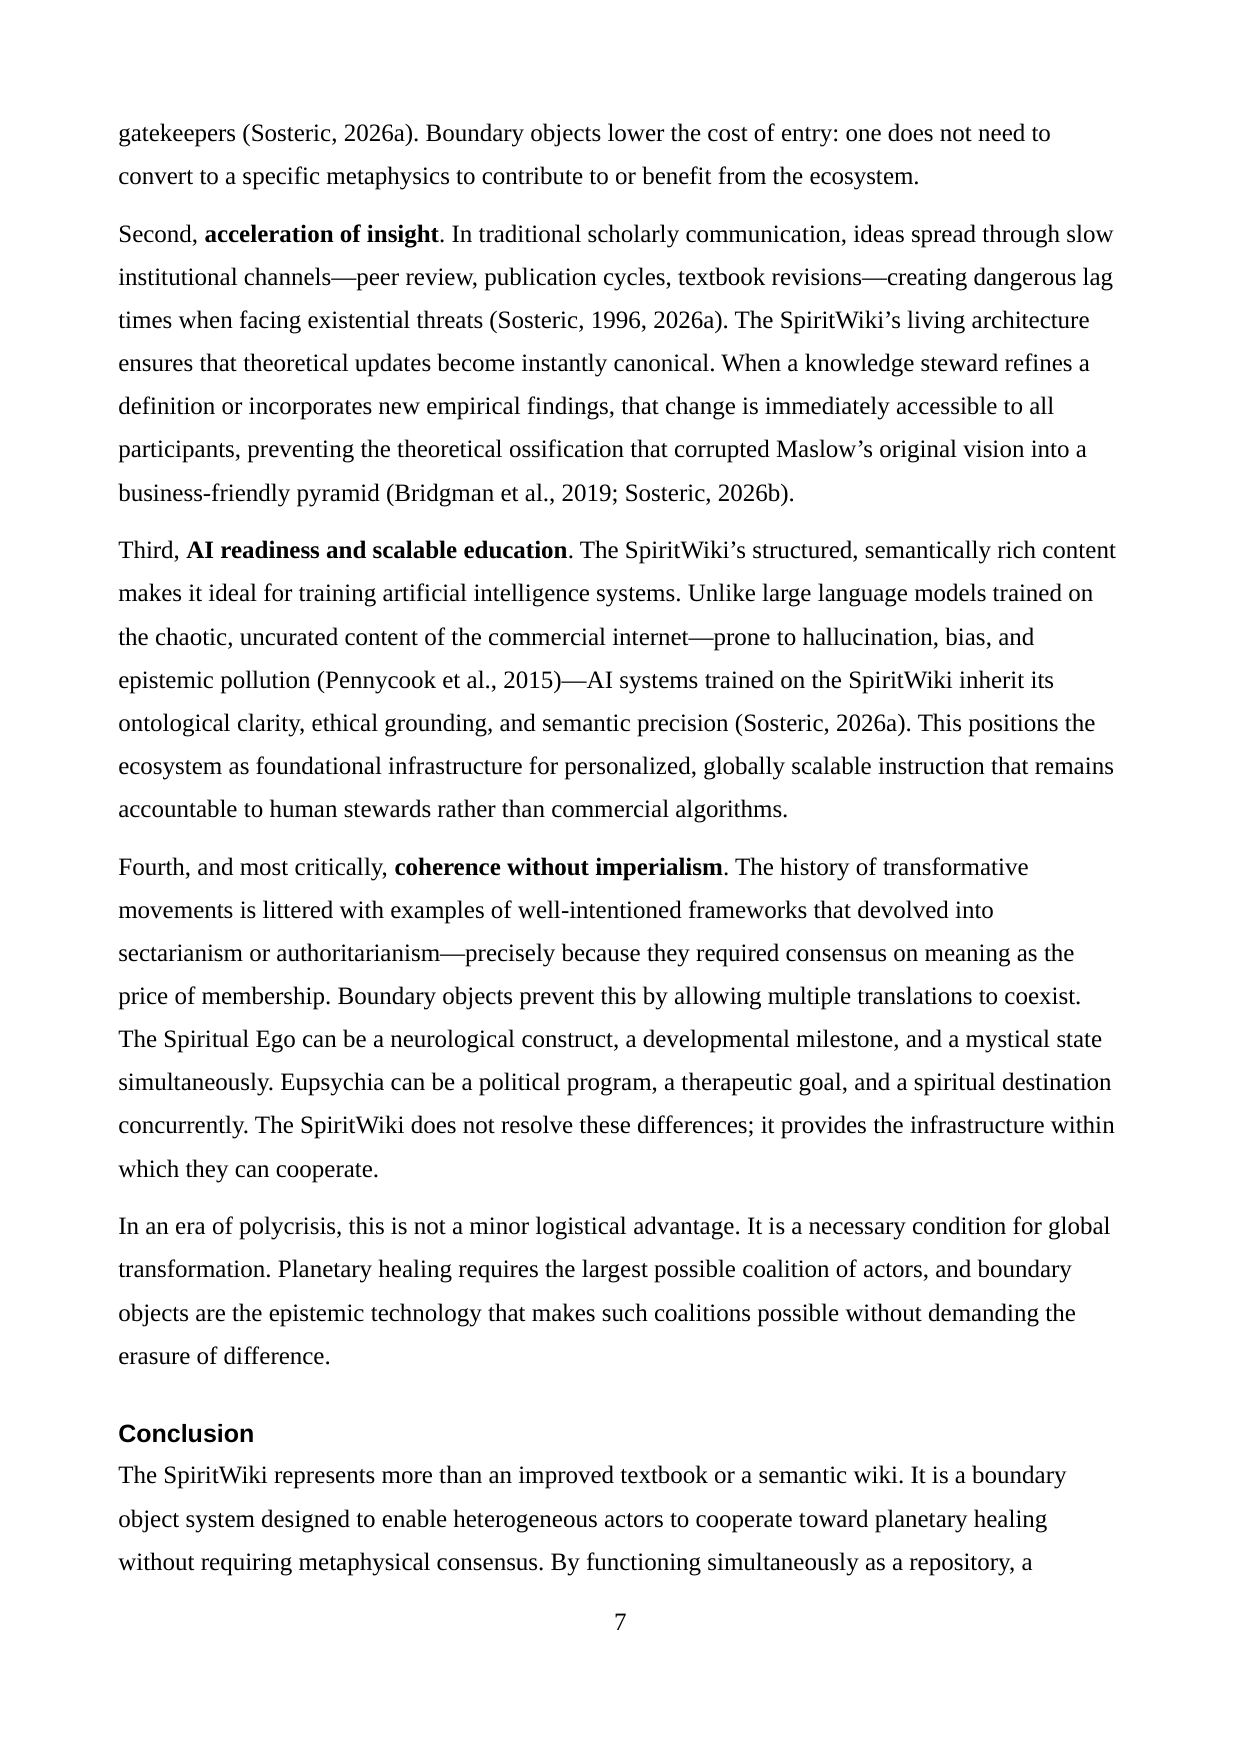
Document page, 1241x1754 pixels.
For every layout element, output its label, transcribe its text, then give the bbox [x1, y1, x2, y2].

text Second, acceleration of insight. In traditional scholarly communication, ideas spread through slow institutional channels—peer review, publication cycles, textbook revisions—creating dangerous lag times when facing existential threats (Sosteric, 1996, 2026a). The SpiritWiki’s living architecture ensures that theoretical updates become instantly canonical. When a knowledge steward refines a definition or incorporates new empirical findings, that change is immediately accessible to all participants, preventing the theoretical ossification that corrupted Maslow’s original vision into a business-friendly pyramid (Bridgman et al., 2019; Sosteric, 2026b). [118, 219, 1122, 506]
text The SpiritWiki represents more than an improved textbook or a semantic wiki. It is a boundary object system designed to enable heterogeneous actors to cooperate toward planetary healing without requiring metaphysical consensus. By functioning simultaneously as a repository, a [118, 1461, 1122, 1576]
text In an era of polycrisis, this is not a minor logistical advantage. It is a necessary condition for global transformation. Planetary healing requires the largest possible coalition of actors, and boundary objects are the epistemic technology that makes such coalitions possible without demanding the erasure of difference. [118, 1211, 1122, 1369]
text gatekeepers (Sosteric, 2026a). Boundary objects lower the cost of entry: one does not need to convert to a specific metaphysics to contribute to or benefit from the ecosystem. [118, 118, 1122, 190]
text Third, AI readiness and scalable education. The SpiritWiki’s structured, semantically rich content makes it ideal for training artificial intelligence systems. Unlike large language models trained on the chaotic, uncurated content of the commercial internet—prone to hallucination, bias, and epistemic pollution (Pennycook et al., 2015)—AI systems trained on the SpiritWiki inherit its ontological clarity, ethical grounding, and semantic precision (Sosteric, 2026a). This positions the ecosystem as foundational infrastructure for personalized, globally scalable instruction that remains accountable to human stewards rather than commercial algorithms. [118, 535, 1122, 823]
subtitle Conclusion [118, 1419, 1122, 1448]
text Fourth, and most critically, coherence without imperialism. The history of transformative movements is littered with examples of well-intentioned frameworks that devolved into sectarianism or authoritarianism—precisely because they required consensus on meaning as the price of membership. Boundary objects prevent this by allowing multiple translations to coexist. The Spiritual Ego can be a neurological construct, a developmental milestone, and a mystical state simultaneously. Eupsychia can be a political program, a therapeutic goal, and a spiritual destination concurrently. The SpiritWiki does not resolve these differences; it provides the infrastructure within which they can cooperate. [118, 852, 1122, 1182]
